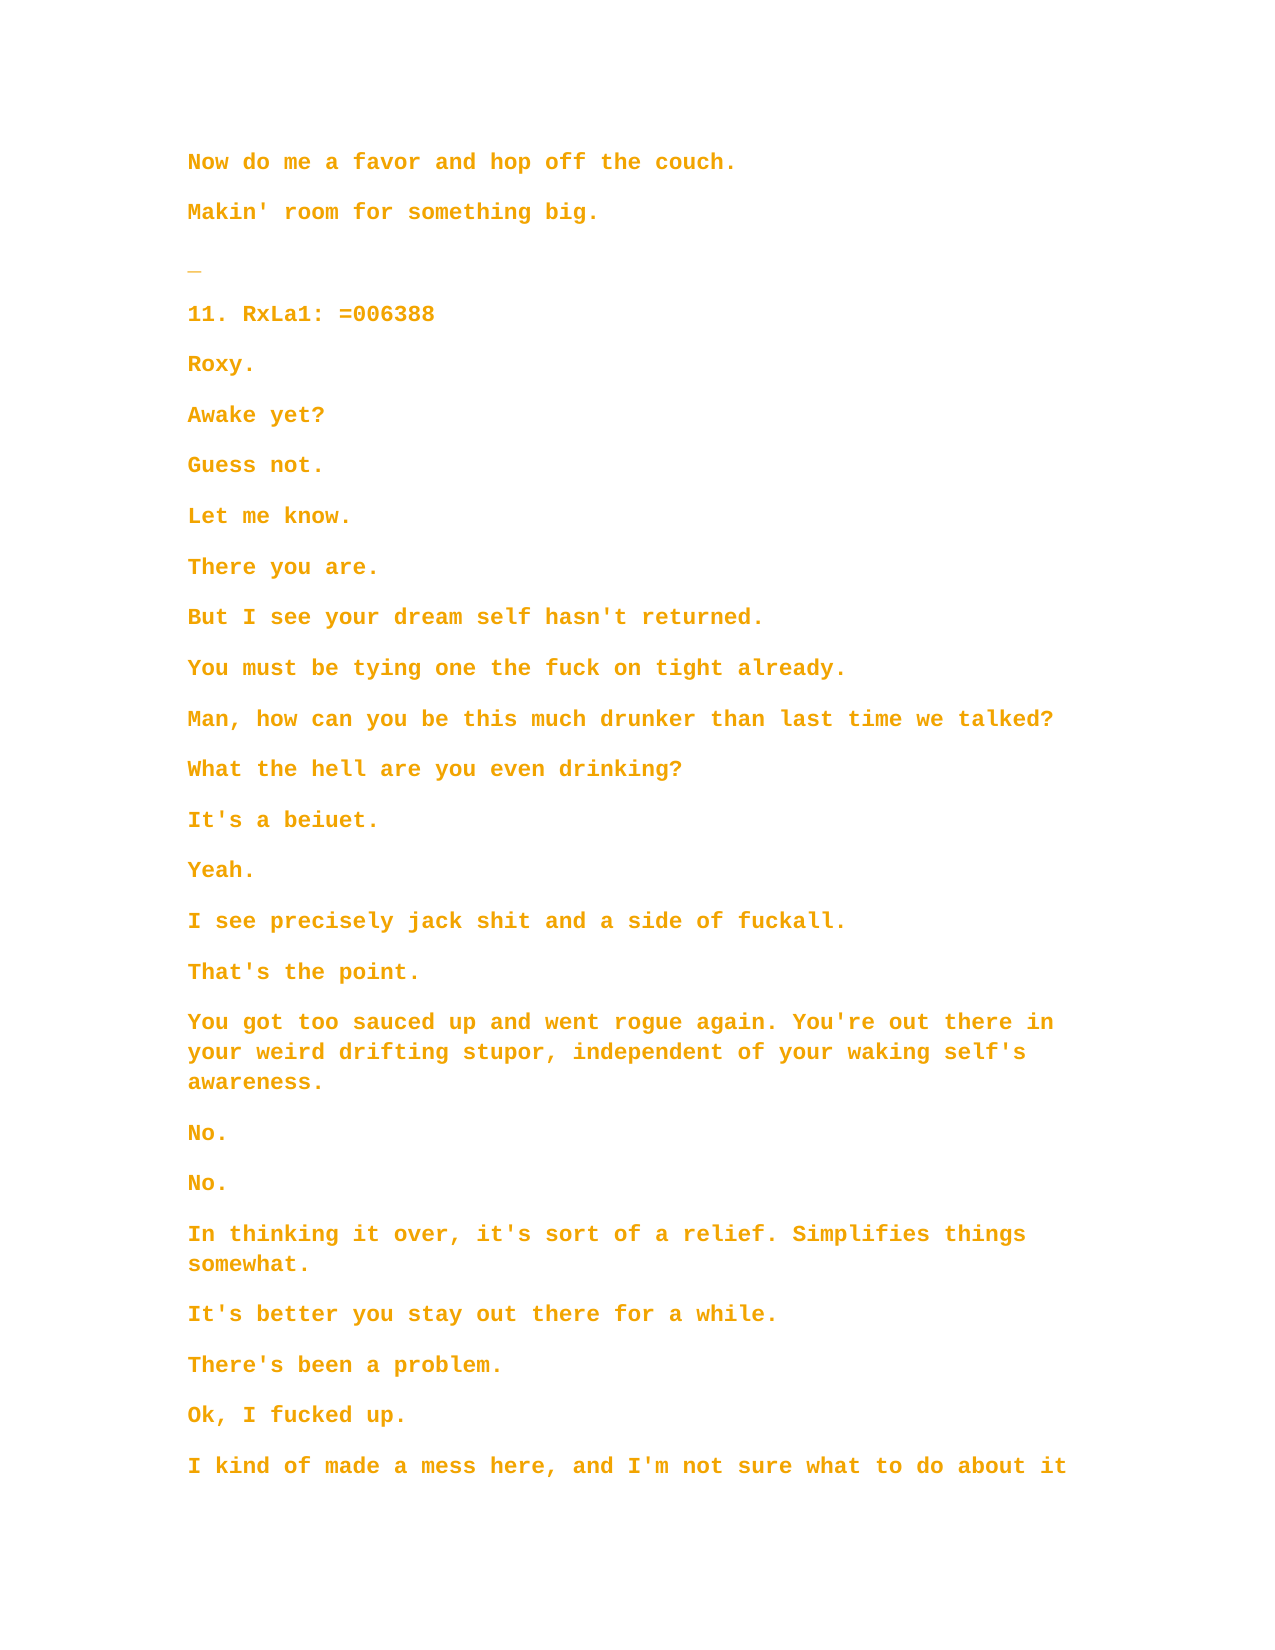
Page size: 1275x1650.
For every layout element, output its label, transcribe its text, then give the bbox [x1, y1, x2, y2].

text In thinking it over, it's sort of a relief. Simplifies things somewhat. [187, 1222, 1087, 1278]
text 11. RxLa1: =006388 [187, 302, 1087, 328]
text It's a beiuet. [187, 808, 1087, 834]
text It's better you stay out there for a while. [187, 1302, 1087, 1328]
text There's been a problem. [187, 1353, 1087, 1379]
text I see precisely jack shit and a side of fuckall. [187, 909, 1087, 935]
text Let me know. [187, 504, 1087, 530]
text You got too sauced up and went rogue again. You're out there in your weird drifting stupor, independent of your waking self's awareness. [187, 1011, 1087, 1096]
text _ [187, 251, 1087, 277]
text Man, how can you be this much drunker than last time we talked? [187, 707, 1087, 733]
text But I see your dream self hasn't returned. [187, 606, 1087, 632]
text Guess not. [187, 454, 1087, 480]
text Yeah. [187, 859, 1087, 885]
text You must be tying one the fuck on tight already. [187, 656, 1087, 682]
text Makin' room for something big. [187, 201, 1087, 227]
text There you are. [187, 555, 1087, 581]
text No. [187, 1121, 1087, 1147]
text Ok, I fucked up. [187, 1404, 1087, 1430]
text Now do me a favor and hop off the couch. [187, 150, 1087, 176]
text No. [187, 1171, 1087, 1197]
text Roxy. [187, 352, 1087, 378]
text I kind of made a mess here, and I'm not sure what to do about it [187, 1454, 1087, 1480]
text Awake yet? [187, 403, 1087, 429]
text That's the point. [187, 960, 1087, 986]
text What the hell are you even drinking? [187, 757, 1087, 783]
